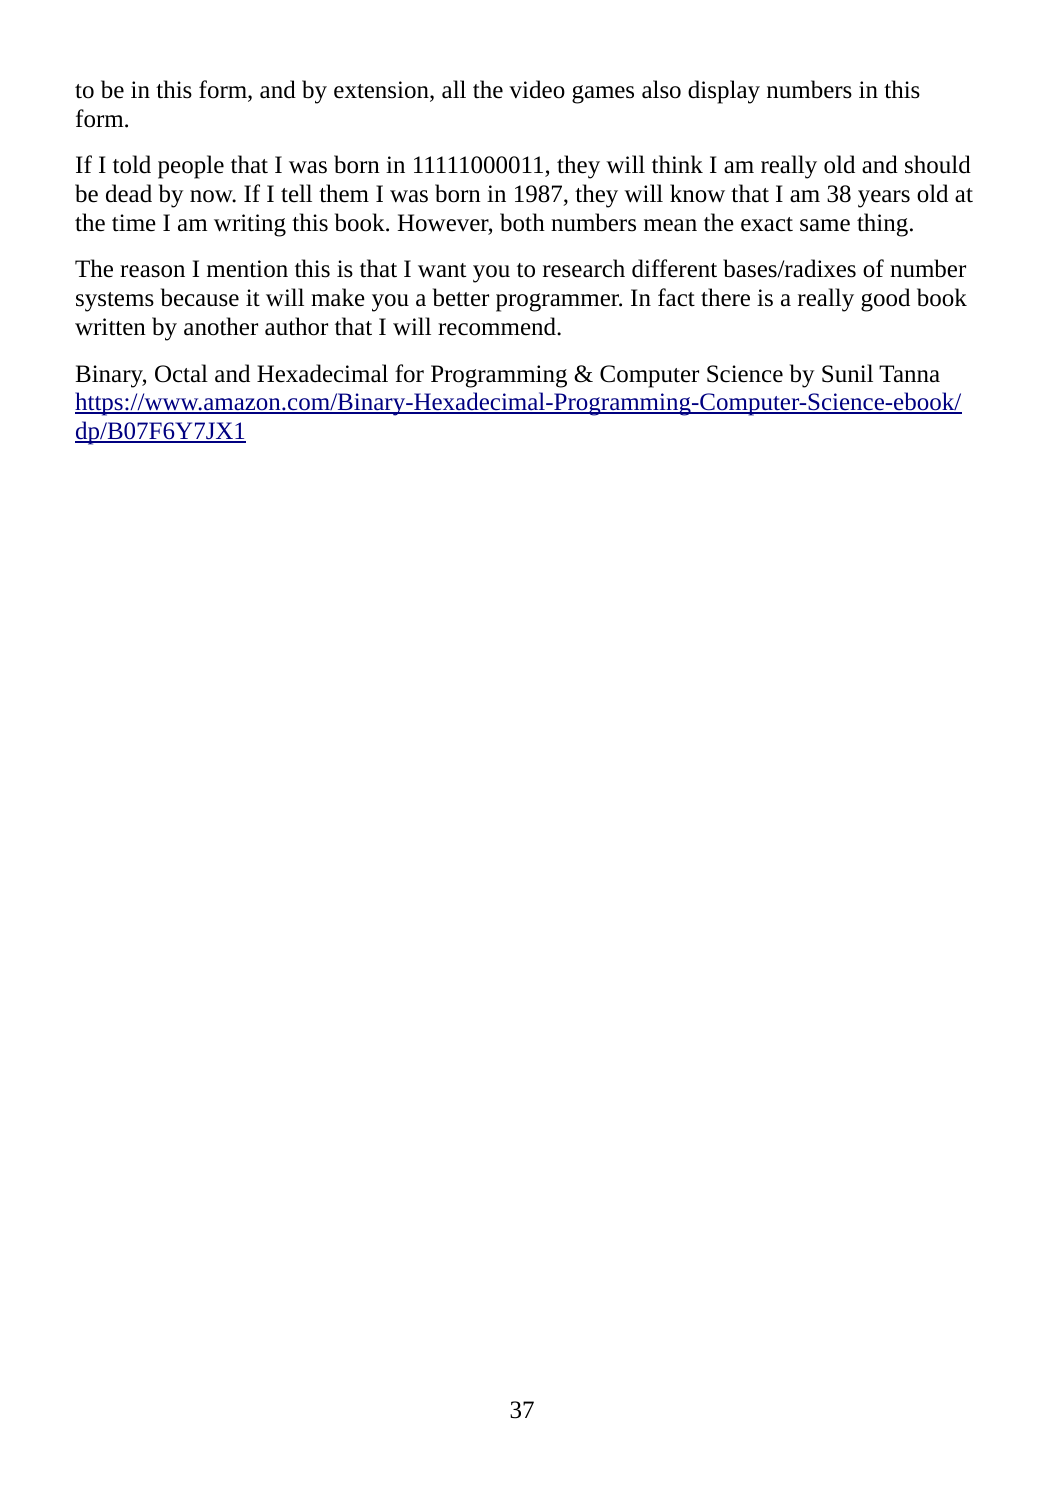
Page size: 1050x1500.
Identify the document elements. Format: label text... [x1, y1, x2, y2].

text The reason I mention this is that I want you to research different bases/radixes of number systems because it will make you a better programmer. In fact there is a really good book written by another author that I will recommend. [75, 254, 975, 341]
text to be in this form, and by extension, all the video games also display numbers in this form. [75, 75, 975, 132]
text Binary, Octal and Hexadecimal for Programming & Computer Science by Sunil Tanna https://www.amazon.com/Binary-Hexadecimal-Programming-Computer-Science-ebook/dp/B07F6Y7JX1 [75, 359, 975, 445]
text If I told people that I was born in 11111000011, they will think I am really old and should be dead by now. If I tell them I was born in 1987, they will know that I am 38 years old at the time I am writing this book. However, both numbers mean the exact same thing. [75, 150, 975, 237]
